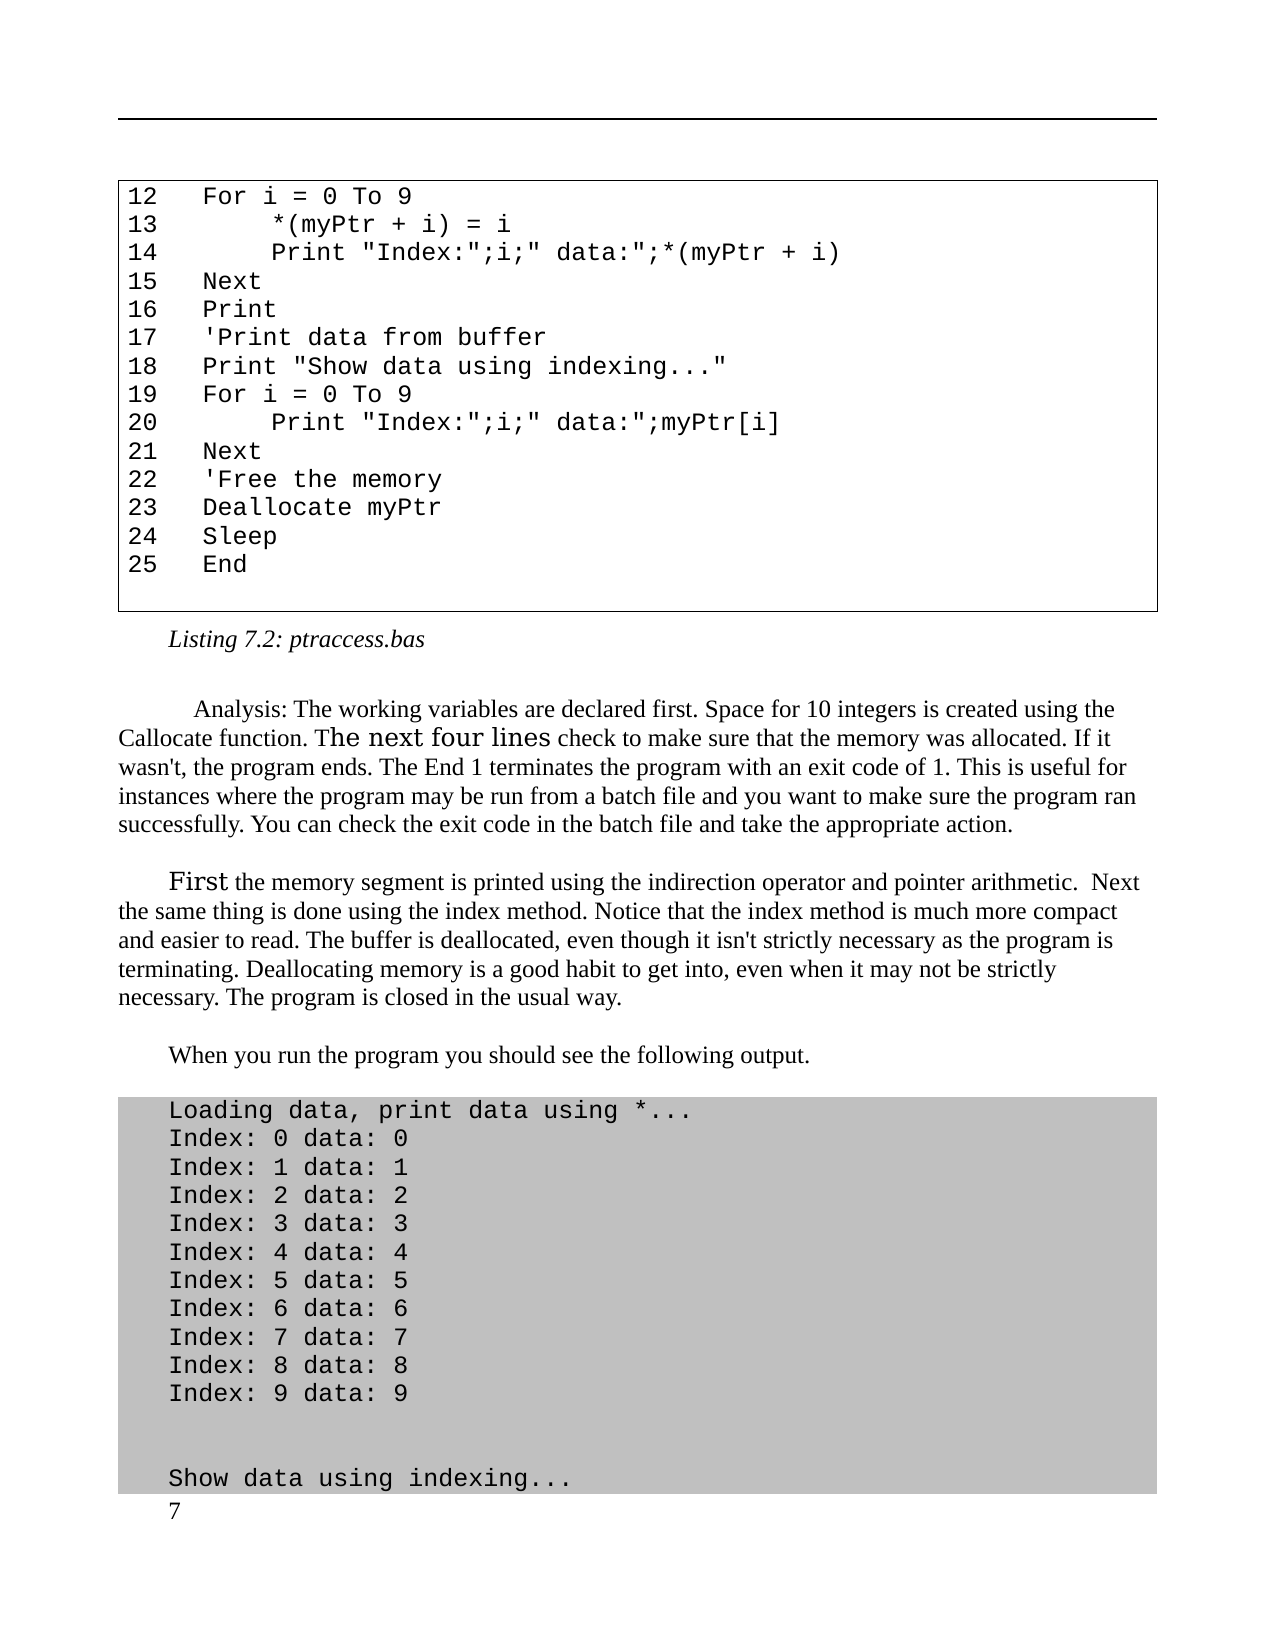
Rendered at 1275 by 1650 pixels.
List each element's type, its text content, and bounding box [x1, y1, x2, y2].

table_header 12 13 14 15 16 17 18 19 20 21 22 23 24 25 [119, 181, 193, 611]
text First the memory segment is printed using the indirection operator and pointer arithmetic. Next the same thing is done using the index method. Notice that the index method is much more compact and easier to read. The buffer is deallocated, even though it isn't strictly necessary as the program is terminating. Deallocating memory is a good habit to get into, even when it may not be strictly necessary. The program is closed in the usual way. [118, 867, 1157, 1011]
text Index: 0 data: 0 [118, 1126, 1157, 1154]
text Index: 1 data: 1 [118, 1154, 1157, 1182]
text Loading data, print data using *... [118, 1097, 1157, 1126]
table_header For i = 0 To 9 *(myPtr + i) = i Print "Index:";i;" data:";*(myPtr + i) Next Print 'Print data from buffer Print "Show data using indexing..." For i = 0 To 9 Print "Index:";i;" data:";myPtr[i] Next 'Free the memory Deallocate myPtr Sleep End [193, 181, 1157, 611]
text Analysis: The working variables are declared first. Space for 10 integers is created using the Callocate function. The next four lines check to make sure that the memory was allocated. If it wasn't, the program ends. The End 1 terminates the program with an exit code of 1. This is useful for instances where the program may be run from a batch file and you want to make sure the program ran successfully. You can check the exit code in the batch file and take the appropriate action. [118, 694, 1157, 838]
text When you run the program you should see the following output. [118, 1040, 1157, 1069]
text Index: 2 data: 2 [118, 1182, 1157, 1211]
text Index: 9 data: 9 [118, 1381, 1157, 1409]
text Index: 3 data: 3 [118, 1211, 1157, 1239]
text Index: 8 data: 8 [118, 1352, 1157, 1381]
text Index: 4 data: 4 [118, 1239, 1157, 1267]
text Index: 6 data: 6 [118, 1296, 1157, 1324]
text Index: 5 data: 5 [118, 1267, 1157, 1296]
text Listing 7.2: ptraccess.bas [118, 624, 1157, 653]
text Index: 7 data: 7 [118, 1324, 1157, 1352]
text Show data using indexing... [118, 1466, 1157, 1494]
